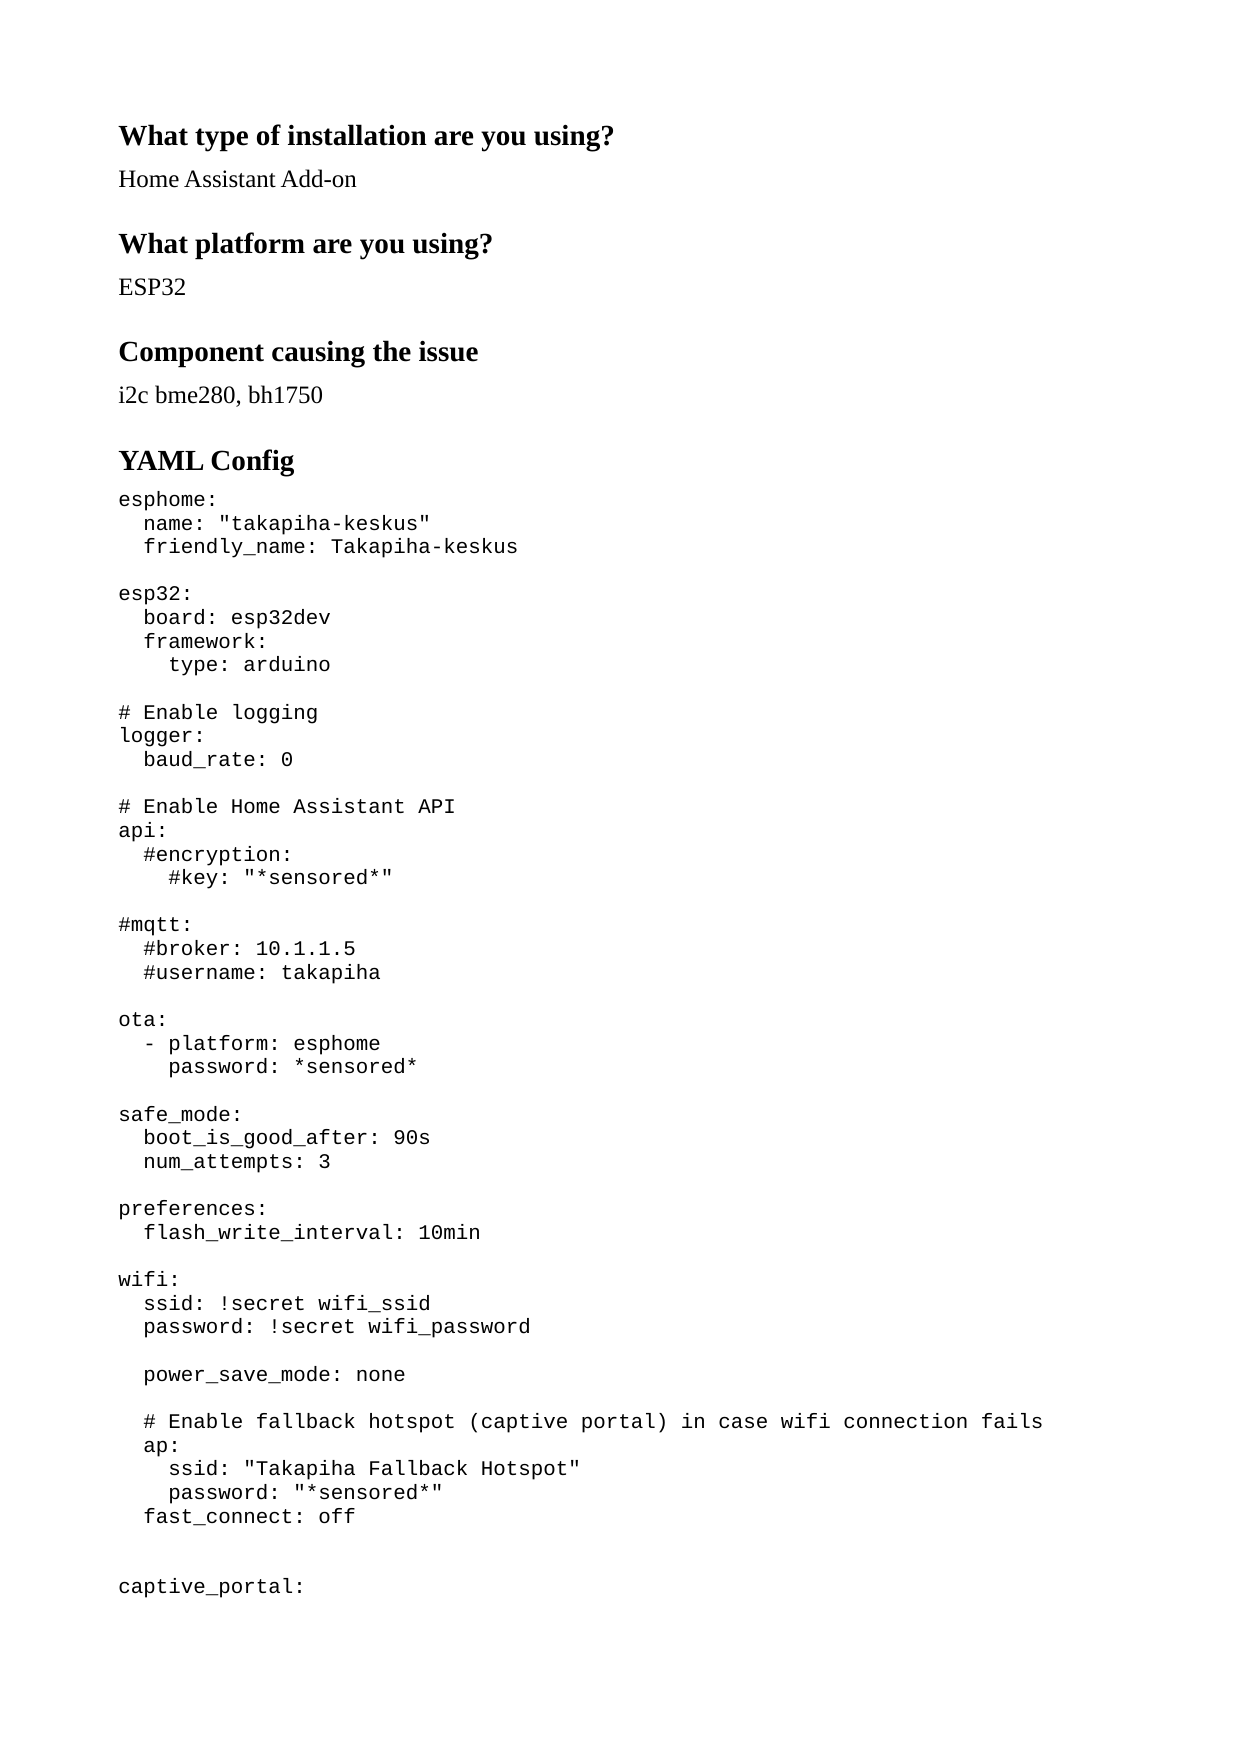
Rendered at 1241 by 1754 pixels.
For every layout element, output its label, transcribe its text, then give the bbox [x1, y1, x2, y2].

text baud_rate: 0 [118, 749, 1122, 773]
text logger: [118, 725, 1122, 749]
text esphome: [118, 489, 1122, 512]
text ssid: !secret wifi_ssid [118, 1293, 1122, 1316]
text captive_portal: [118, 1577, 1122, 1600]
text password: *sensored* [118, 1056, 1122, 1080]
subtitle What type of installation are you using? [118, 118, 1122, 152]
text fast_connect: off [118, 1506, 1122, 1529]
text # Enable fallback hotspot (captive portal) in case wifi connection fails [118, 1411, 1122, 1435]
text power_save_mode: none [118, 1364, 1122, 1387]
text #encryption: [118, 843, 1122, 867]
text - platform: esphome [118, 1033, 1122, 1056]
text password: !secret wifi_password [118, 1316, 1122, 1340]
text i2c bme280, bh1750 [118, 381, 1122, 409]
text password: "*sensored*" [118, 1482, 1122, 1506]
text wifi: [118, 1269, 1122, 1293]
text friendly_name: Takapiha-keskus [118, 536, 1122, 560]
text api: [118, 820, 1122, 843]
text num_attempts: 3 [118, 1151, 1122, 1174]
text framework: [118, 631, 1122, 654]
text type: arduino [118, 654, 1122, 678]
subtitle Component causing the issue [118, 334, 1122, 368]
text flash_write_interval: 10min [118, 1222, 1122, 1246]
subtitle YAML Config [118, 443, 1122, 476]
text ap: [118, 1435, 1122, 1458]
text Home Assistant Add-on [118, 164, 1122, 193]
text #broker: 10.1.1.5 [118, 938, 1122, 962]
text #username: takapiha [118, 962, 1122, 985]
text board: esp32dev [118, 607, 1122, 631]
text esp32: [118, 583, 1122, 607]
text boot_is_good_after: 90s [118, 1127, 1122, 1151]
subtitle What platform are you using? [118, 226, 1122, 260]
text #key: "*sensored*" [118, 867, 1122, 891]
text ssid: "Takapiha Fallback Hotspot" [118, 1458, 1122, 1482]
text name: "takapiha-keskus" [118, 512, 1122, 536]
text ota: [118, 1009, 1122, 1033]
text ESP32 [118, 272, 1122, 301]
text # Enable logging [118, 702, 1122, 725]
text # Enable Home Assistant API [118, 796, 1122, 820]
text preferences: [118, 1198, 1122, 1222]
text safe_mode: [118, 1104, 1122, 1127]
text #mqtt: [118, 914, 1122, 938]
